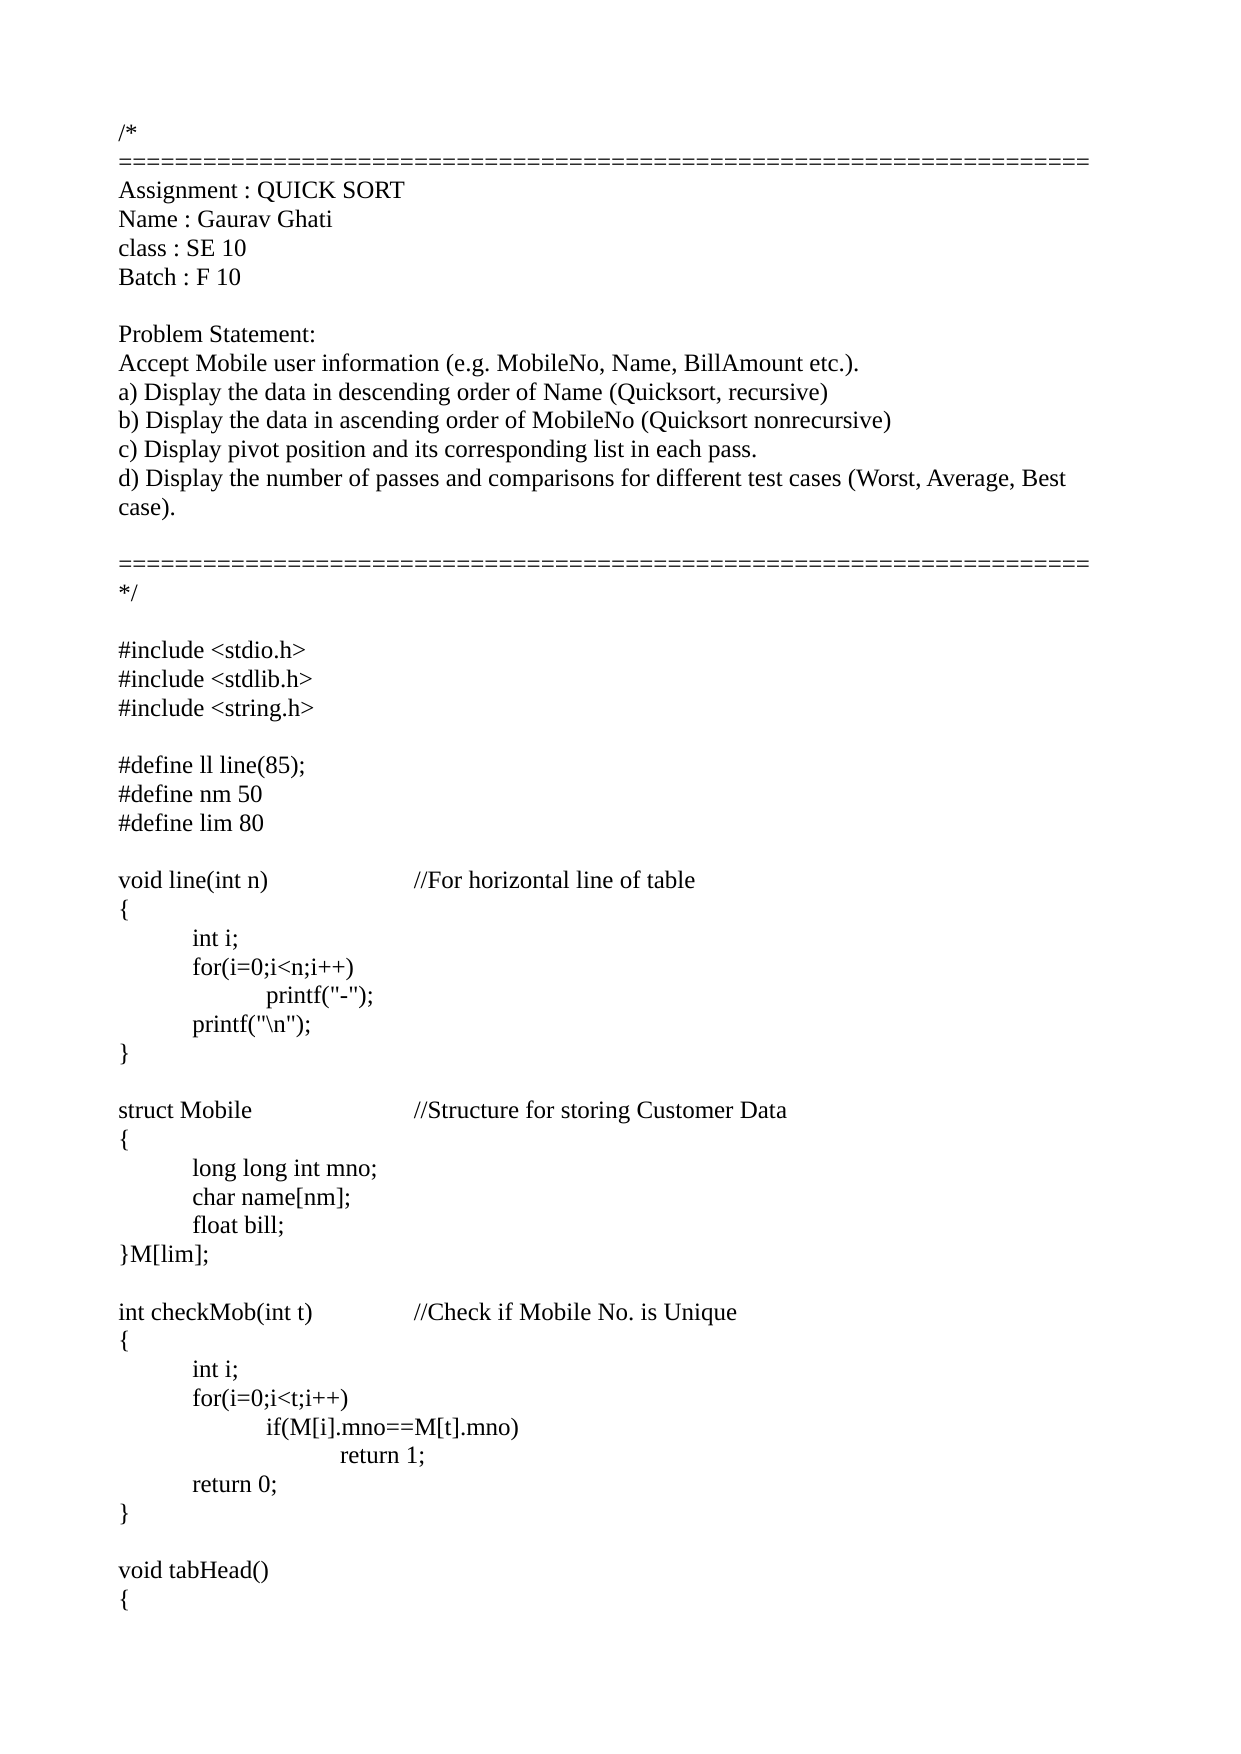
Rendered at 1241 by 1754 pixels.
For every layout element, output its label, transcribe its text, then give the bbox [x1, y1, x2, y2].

text struct Mobile //Structure for storing Customer Data [118, 1096, 1122, 1124]
text ===================================================================== [118, 549, 1122, 578]
text { [118, 894, 1122, 923]
text d) Display the number of passes and comparisons for different test cases (Worst, Average, Best case). [118, 463, 1122, 521]
text char name[nm]; [118, 1182, 1122, 1211]
text void line(int n) //For horizontal line of table [118, 866, 1122, 894]
text class : SE 10 [118, 233, 1122, 262]
text Accept Mobile user information (e.g. MobileNo, Name, BillAmount etc.). [118, 348, 1122, 377]
text printf("\n"); [118, 1009, 1122, 1038]
text { [118, 1584, 1122, 1613]
text { [118, 1124, 1122, 1153]
text a) Display the data in descending order of Name (Quicksort, recursive) [118, 377, 1122, 406]
text void tabHead() [118, 1556, 1122, 1584]
text #include <string.h> [118, 693, 1122, 722]
text */ [118, 578, 1122, 607]
text #define ll line(85); [118, 751, 1122, 779]
text if(M[i].mno==M[t].mno) [118, 1412, 1122, 1441]
text ===================================================================== [118, 147, 1122, 176]
text } [118, 1038, 1122, 1067]
text long long int mno; [118, 1153, 1122, 1182]
text for(i=0;i<t;i++) [118, 1383, 1122, 1412]
text #include <stdio.h> [118, 636, 1122, 664]
text }M[lim]; [118, 1239, 1122, 1268]
text int i; [118, 923, 1122, 952]
text Batch : F 10 [118, 262, 1122, 291]
text /* [118, 118, 1122, 147]
text c) Display pivot position and its corresponding list in each pass. [118, 434, 1122, 463]
text #define lim 80 [118, 808, 1122, 837]
text Name : Gaurav Ghati [118, 204, 1122, 233]
text #include <stdlib.h> [118, 664, 1122, 693]
text { [118, 1326, 1122, 1354]
text int checkMob(int t) //Check if Mobile No. is Unique [118, 1297, 1122, 1326]
text Problem Statement: [118, 319, 1122, 348]
text return 0; [118, 1469, 1122, 1498]
text return 1; [118, 1441, 1122, 1469]
text b) Display the data in ascending order of MobileNo (Quicksort nonrecursive) [118, 406, 1122, 434]
text #define nm 50 [118, 779, 1122, 808]
text } [118, 1498, 1122, 1527]
text printf("-"); [118, 981, 1122, 1009]
text float bill; [118, 1211, 1122, 1239]
text Assignment : QUICK SORT [118, 176, 1122, 204]
text for(i=0;i<n;i++) [118, 952, 1122, 981]
text int i; [118, 1354, 1122, 1383]
